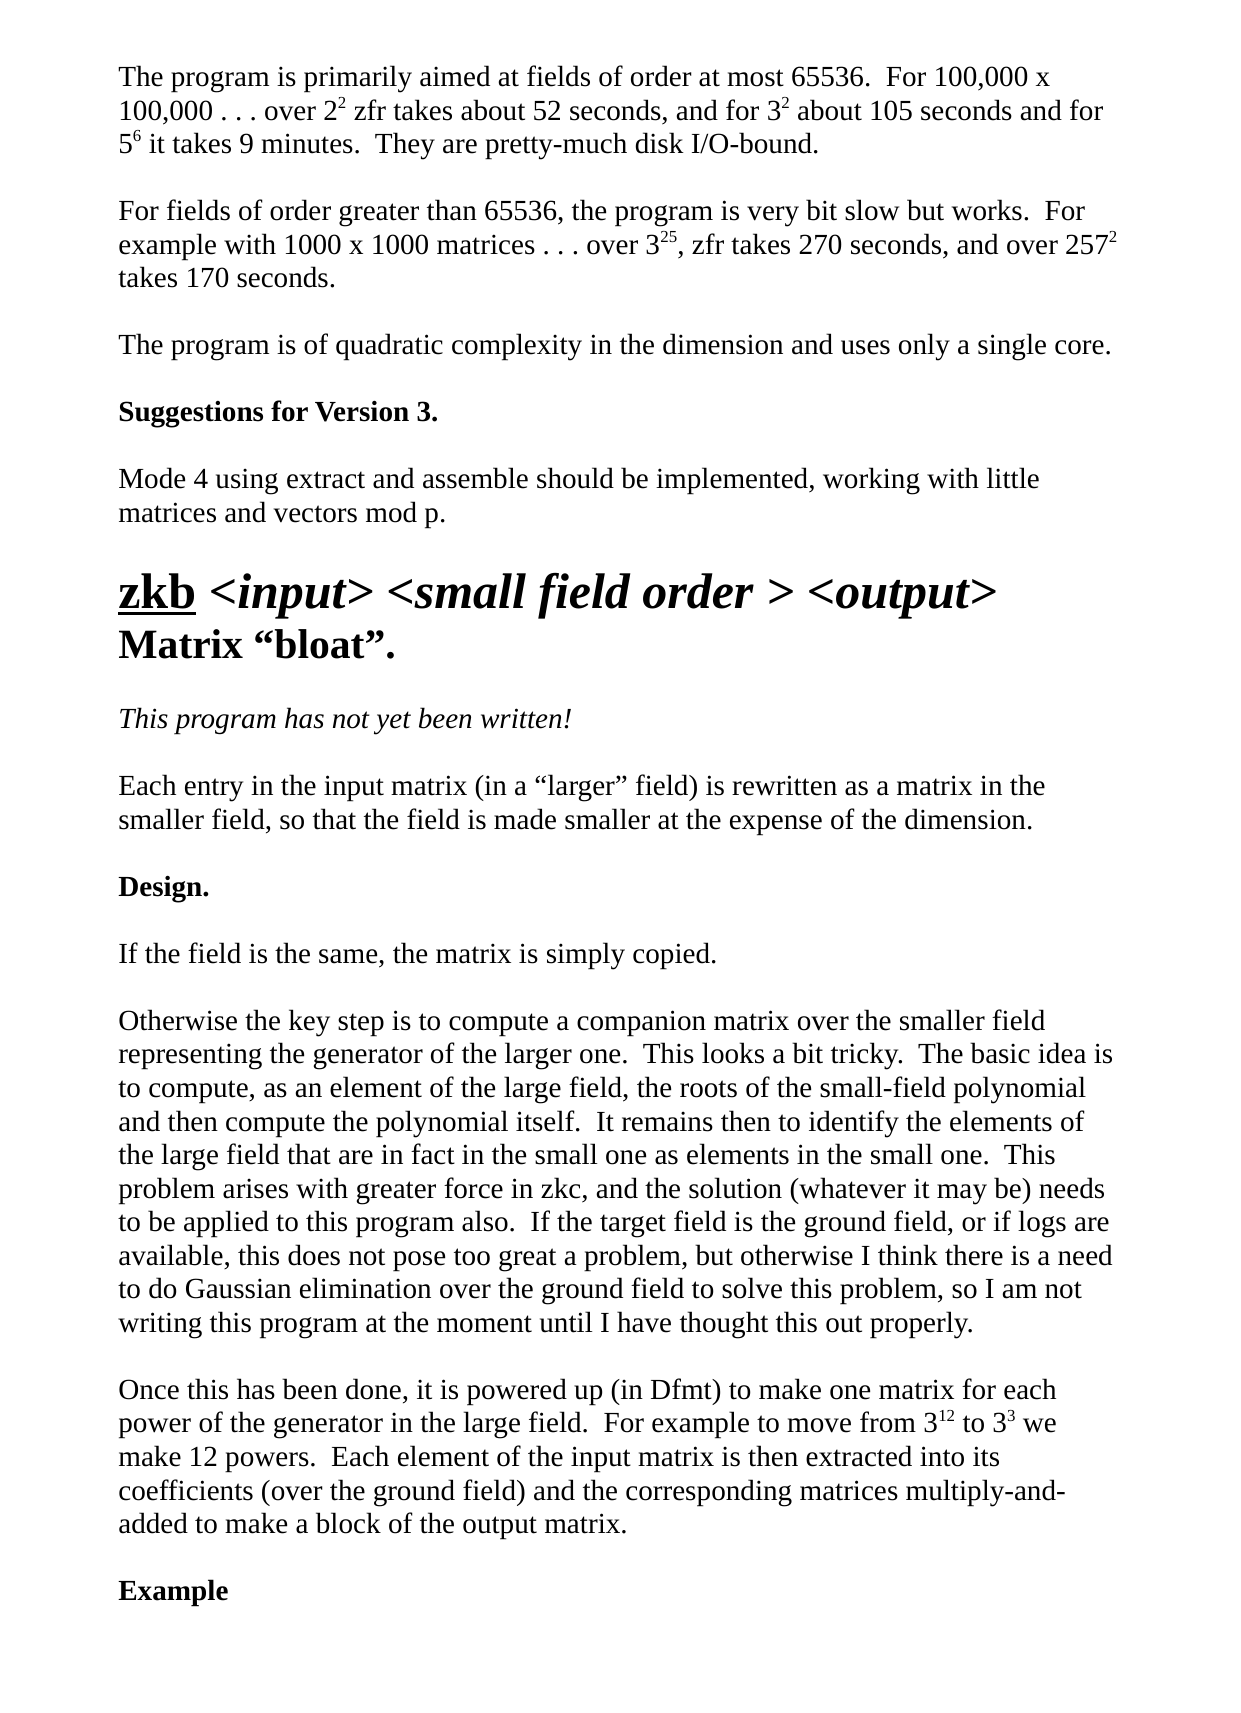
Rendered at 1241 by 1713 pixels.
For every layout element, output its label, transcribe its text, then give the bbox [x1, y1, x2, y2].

text Each entry in the input matrix (in a “larger” field) is rewritten as a matrix in the smaller field, so that the field is made smaller at the expense of the dimension. [118, 768, 1122, 835]
text For fields of order greater than 65536, the program is very bit slow but works. For example with 1000 x 1000 matrices . . . over 325, zfr takes 270 seconds, and over 2572 takes 170 seconds. [118, 193, 1122, 294]
text Otherwise the key step is to compute a companion matrix over the smaller field representing the generator of the larger one. This looks a bit tricky. The basic idea is to compute, as an element of the large field, the roots of the small-field polynomial and then compute the polynomial itself. It remains then to identify the elements of the large field that are in fact in the small one as elements in the small one. This problem arises with greater force in zkc, and the solution (whatever it may be) needs to be applied to this program also. If the target field is the ground field, or if logs are available, this does not pose too great a problem, but otherwise I think there is a need to do Gaussian elimination over the ground field to solve this problem, so I am not writing this program at the moment until I have thought this out properly. [118, 1003, 1122, 1338]
text zkb <input> <small field order > <output> [118, 562, 1122, 620]
text Design. [118, 869, 1122, 902]
text This program has not yet been written! [118, 701, 1122, 735]
text The program is of quadratic complexity in the dimension and uses only a single core. [118, 327, 1122, 361]
text Once this has been done, it is powered up (in Dfmt) to make one matrix for each power of the generator in the large field. For example to move from 312 to 33 we make 12 powers. Each element of the input matrix is then extracted into its coefficients (over the ground field) and the corresponding matrices multiply-and-added to make a block of the output matrix. [118, 1372, 1122, 1540]
text The program is primarily aimed at fields of order at most 65536. For 100,000 x 100,000 . . . over 22 zfr takes about 52 seconds, and for 32 about 105 seconds and for 56 it takes 9 minutes. They are pretty-much disk I/O-bound. [118, 59, 1122, 160]
text Example [118, 1573, 1122, 1607]
text Suggestions for Version 3. [118, 394, 1122, 428]
text If the field is the same, the matrix is simply copied. [118, 936, 1122, 969]
text Matrix “bloat”. [118, 620, 1122, 668]
text Mode 4 using extract and assemble should be implemented, working with little matrices and vectors mod p. [118, 462, 1122, 529]
